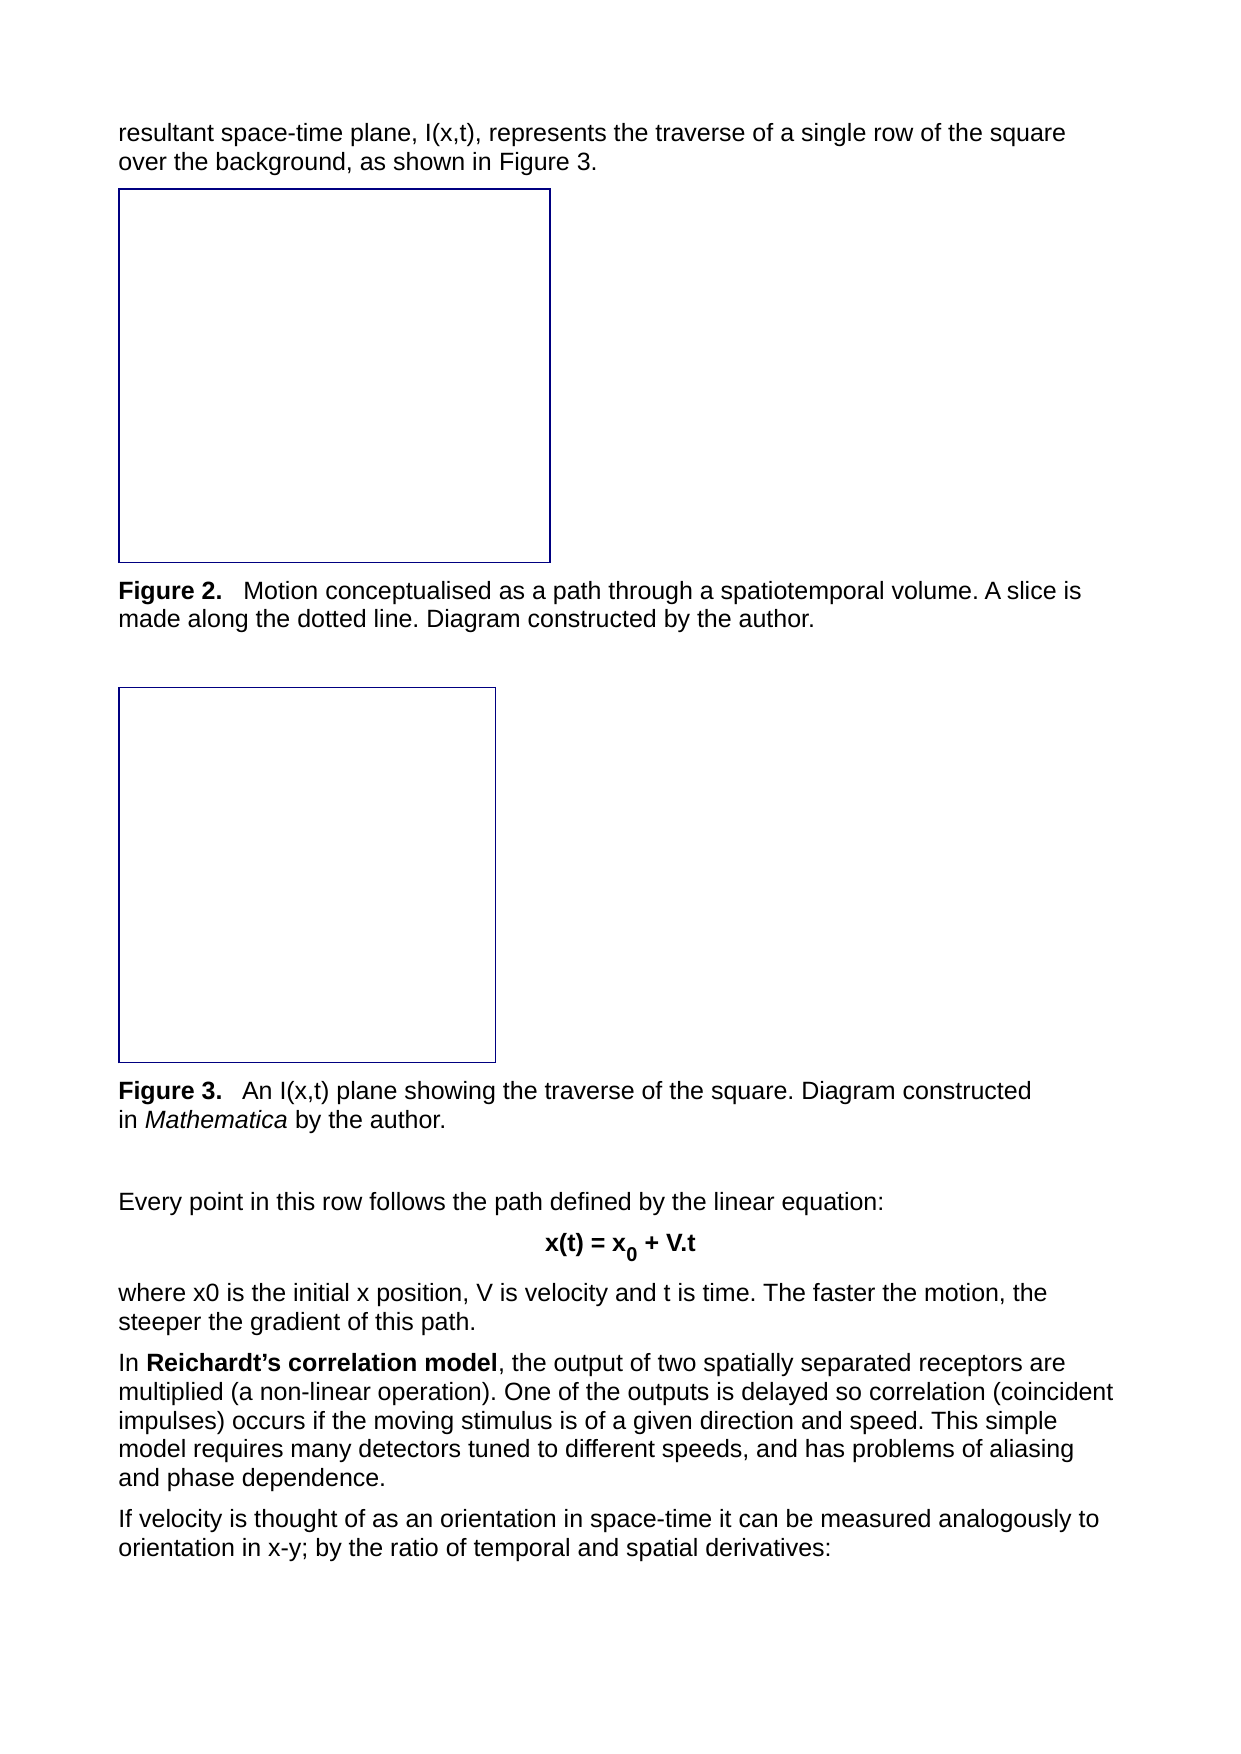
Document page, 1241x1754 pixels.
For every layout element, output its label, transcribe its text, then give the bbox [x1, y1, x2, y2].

text Every point in this row follows the path defined by the linear equation: [118, 1187, 1122, 1216]
text If velocity is thought of as an orientation in space-time it can be measured analogously to orientation in x-y; by the ratio of temporal and spatial derivatives: [118, 1504, 1122, 1562]
text Figure 2. Motion conceptualised as a path through a spatiotemporal volume. A slice is made along the dotted line. Diagram constructed by the author. [118, 576, 1122, 633]
text Figure 3. An I(x,t) plane showing the traverse of the square. Diagram constructed in Mathematica by the author. [118, 1076, 1122, 1133]
text x(t) = x0 + V.t [118, 1228, 1122, 1266]
text resultant space-time plane, I(x,t), represents the traverse of a single row of the square over the background, as shown in Figure 3. [118, 118, 1122, 176]
text In Reichardt’s correlation model, the output of two spatially separated receptors are multiplied (a non-linear operation). One of the outputs is delayed so correlation (coincident impulses) occurs if the moving stimulus is of a given direction and speed. This simple model requires many detectors tuned to different speeds, and has problems of aliasing and phase dependence. [118, 1348, 1122, 1492]
text where x0 is the initial x position, V is velocity and t is time. The faster the motion, the steeper the gradient of this path. [118, 1278, 1122, 1336]
